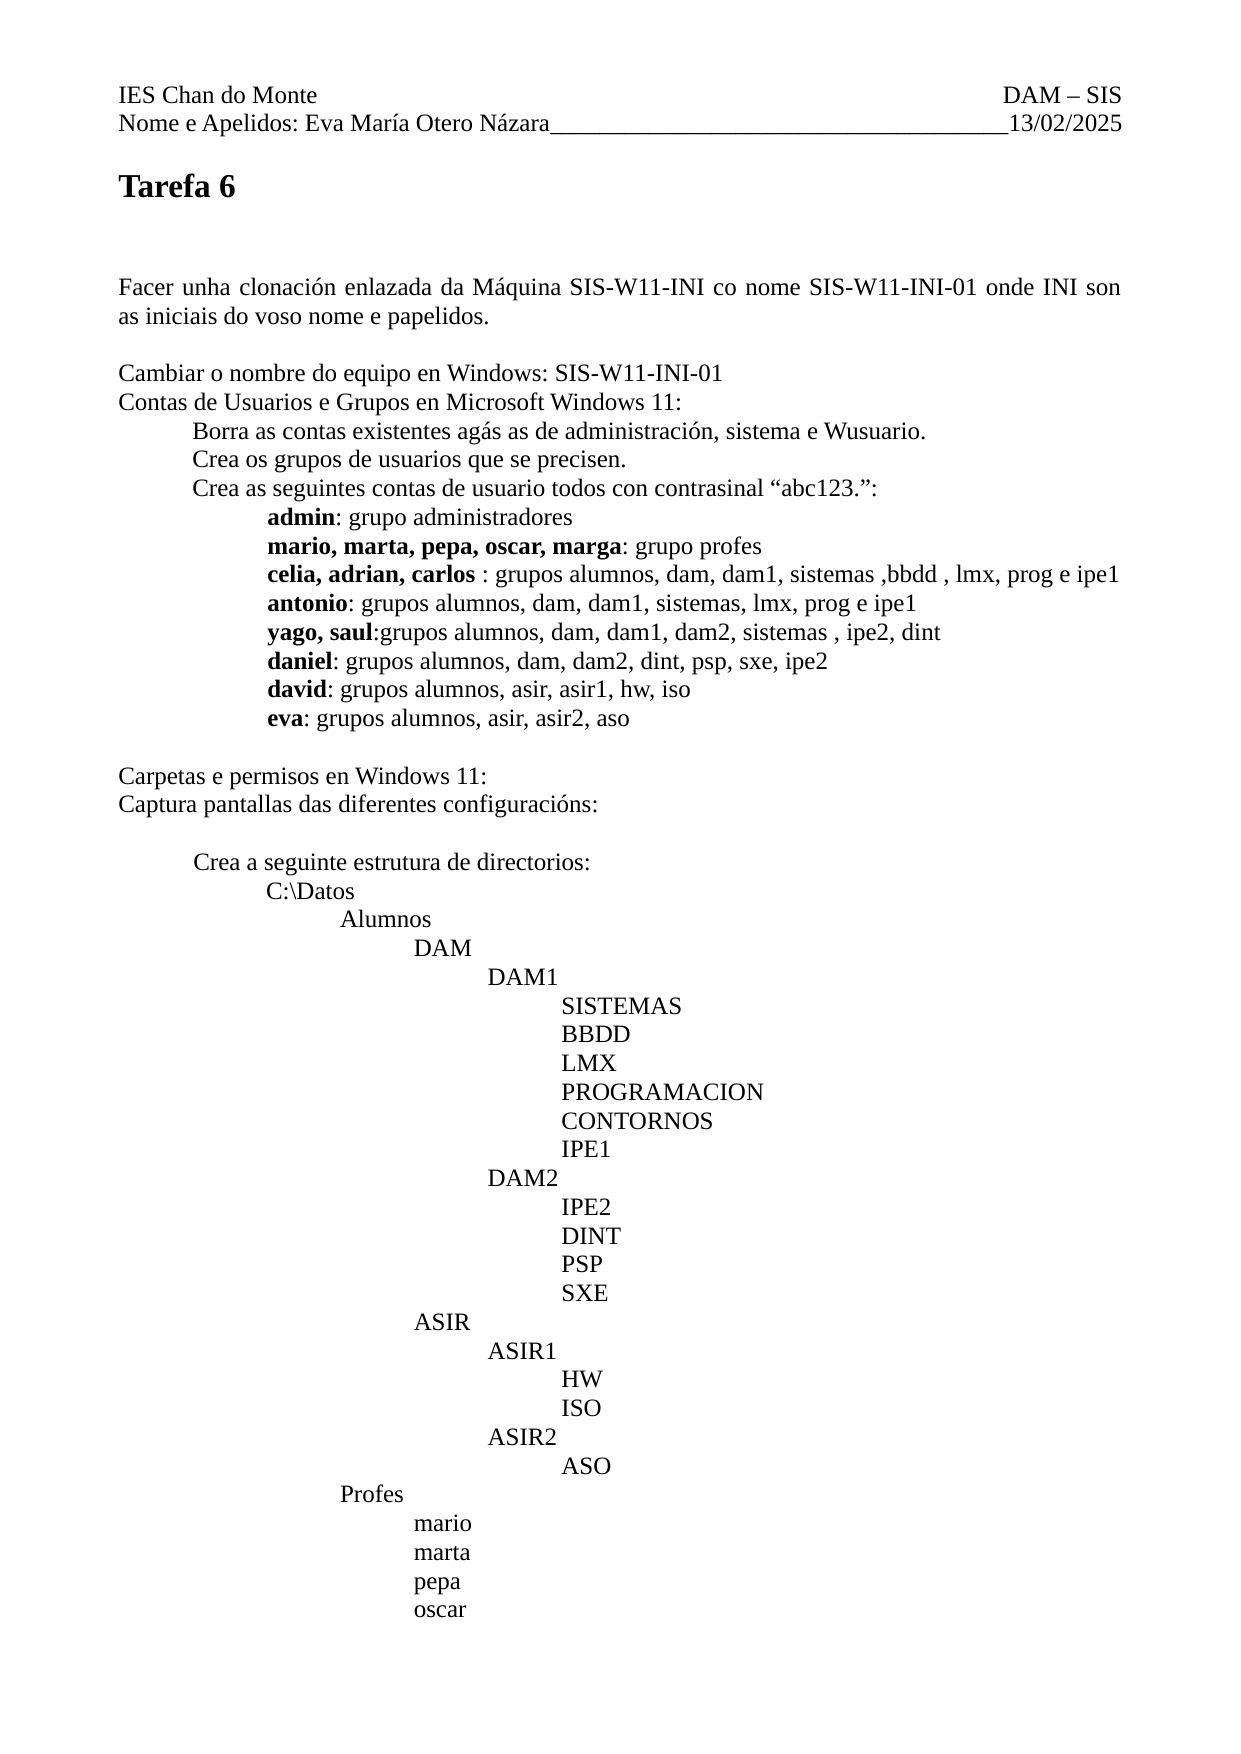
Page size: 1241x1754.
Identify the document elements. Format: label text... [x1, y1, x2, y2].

text eva: grupos alumnos, asir, asir2, aso [192, 703, 1122, 732]
text antonio: grupos alumnos, dam, dam1, sistemas, lmx, prog e ipe1 [192, 588, 1122, 617]
text DINT [118, 1221, 1122, 1249]
text celia, adrian, carlos : grupos alumnos, dam, dam1, sistemas ,bbdd , lmx, prog e ipe1 [192, 559, 1122, 588]
text Captura pantallas das diferentes configuracións: [118, 789, 1122, 818]
text pepa [118, 1566, 1122, 1594]
text Alumnos [118, 904, 1122, 933]
text DAM [118, 933, 1122, 962]
text Carpetas e permisos en Windows 11: [118, 761, 1122, 789]
text PROGRAMACION [118, 1077, 1122, 1106]
text IPE1 [118, 1134, 1122, 1163]
text ISO [118, 1393, 1122, 1422]
text mario [118, 1508, 1122, 1537]
text HW [118, 1364, 1122, 1393]
text ASIR [118, 1307, 1122, 1336]
text SISTEMAS [118, 991, 1122, 1019]
text Cambiar o nombre do equipo en Windows: SIS-W11-INI-01 [118, 358, 1122, 387]
text Crea as seguintes contas de usuario todos con contrasinal “abc123.”: [192, 473, 1122, 502]
text Crea a seguinte estrutura de directorios: [118, 847, 1122, 876]
text C:\Datos [118, 876, 1122, 904]
text admin: grupo administradores [192, 502, 1122, 531]
text CONTORNOS [118, 1106, 1122, 1134]
text Profes [118, 1479, 1122, 1508]
text marta [118, 1537, 1122, 1566]
text IPE2 [118, 1192, 1122, 1221]
text DAM1 [118, 962, 1122, 991]
text DAM2 [118, 1163, 1122, 1192]
text SXE [118, 1278, 1122, 1307]
text Facer unha clonación enlazada da Máquina SIS-W11-INI co nome SIS-W11-INI-01 onde INI son as iniciais do voso nome e papelidos. [118, 272, 1122, 329]
text david: grupos alumnos, asir, asir1, hw, iso [192, 674, 1122, 703]
text yago, saul:grupos alumnos, dam, dam1, dam2, sistemas , ipe2, dint [192, 617, 1122, 646]
text Borra as contas existentes agás as de administración, sistema e Wusuario. [192, 416, 1122, 444]
text ASO [118, 1451, 1122, 1479]
text ASIR1 [118, 1336, 1122, 1364]
text mario, marta, pepa, oscar, marga: grupo profes [192, 531, 1122, 559]
text ASIR2 [118, 1422, 1122, 1451]
text LMX [118, 1048, 1122, 1077]
text Tarefa 6 [118, 167, 1122, 205]
text Crea os grupos de usuarios que se precisen. [192, 444, 1122, 473]
text PSP [118, 1249, 1122, 1278]
text daniel: grupos alumnos, dam, dam2, dint, psp, sxe, ipe2 [192, 646, 1122, 674]
text oscar [118, 1594, 1122, 1623]
text BBDD [118, 1019, 1122, 1048]
text Contas de Usuarios e Grupos en Microsoft Windows 11: [118, 387, 1122, 416]
